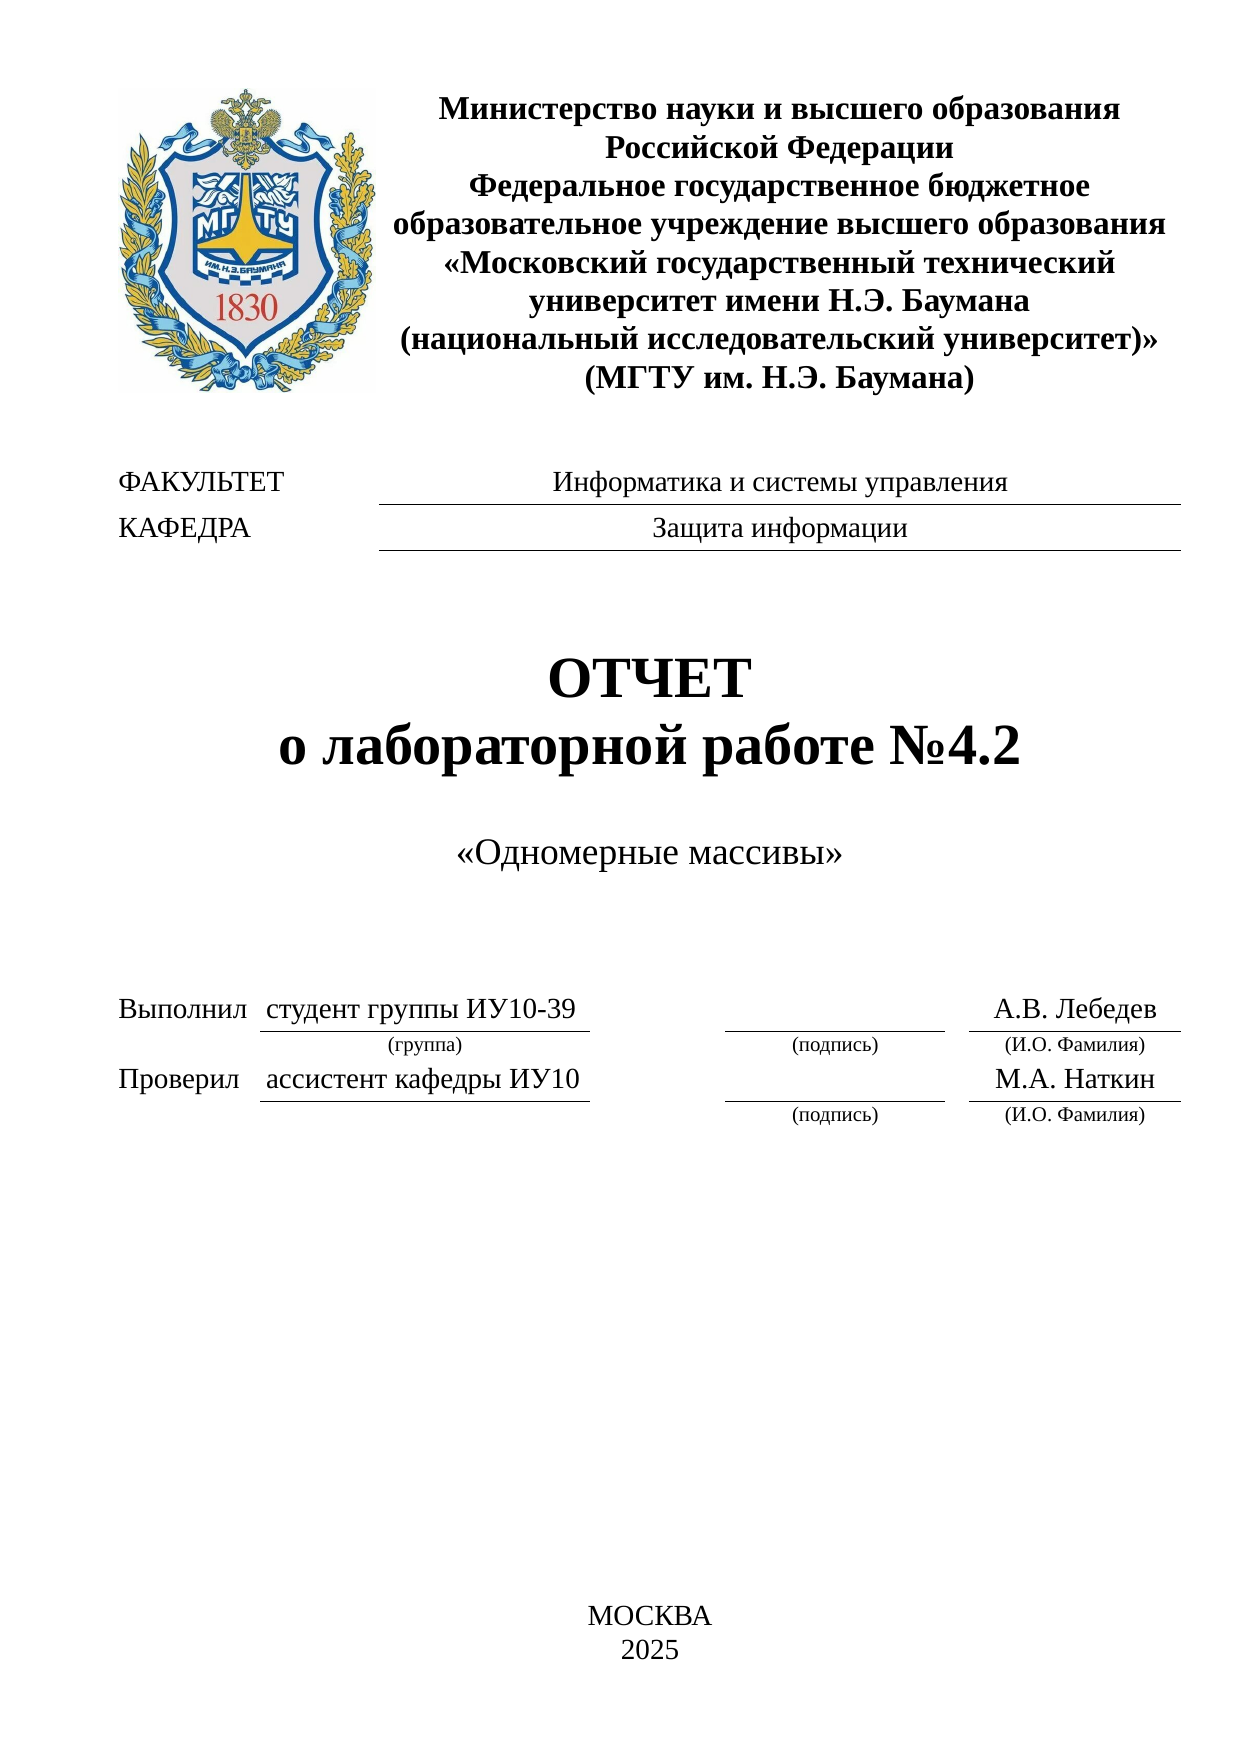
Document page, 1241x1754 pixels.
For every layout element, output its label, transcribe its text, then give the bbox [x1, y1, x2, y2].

table_header Выполнил [118, 986, 260, 1031]
table_cell [118, 1031, 260, 1056]
table_header [590, 986, 725, 1031]
table_cell [590, 1101, 725, 1126]
table_cell (И.О. Фамилия) [969, 1102, 1181, 1126]
picture [118, 88, 376, 393]
table_cell (группа) [260, 1032, 589, 1056]
table_header Информатика и системы управления [379, 459, 1181, 504]
table_cell [590, 1031, 725, 1056]
table_header студент группы ИУ10-39 [260, 986, 589, 1031]
table_cell [725, 1056, 945, 1101]
table_cell ассистент кафедры ИУ10 [260, 1056, 589, 1101]
title ОТЧЕТ о лабораторной работе №4.2 [118, 643, 1181, 777]
table_cell (подпись) [725, 1032, 945, 1056]
table_cell [945, 1031, 969, 1056]
table_header [945, 986, 969, 1031]
table_cell (подпись) [725, 1102, 945, 1126]
table_cell [260, 1102, 589, 1126]
table_cell [590, 1056, 725, 1101]
table_cell [945, 1101, 969, 1126]
table_header [725, 986, 945, 1031]
subtitle «Одномерные массивы» [118, 829, 1181, 872]
table_cell [118, 1101, 260, 1126]
table_cell М.А. Наткин [969, 1056, 1181, 1101]
table_cell (И.О. Фамилия) [969, 1032, 1181, 1056]
table_header А.В. Лебедев [969, 986, 1181, 1031]
table_header ФАКУЛЬТЕТ [118, 459, 379, 504]
table_cell КАФЕДРА [118, 504, 379, 550]
table_cell Проверил [118, 1056, 260, 1101]
table_cell Защита информации [379, 505, 1181, 550]
table_cell [945, 1056, 969, 1101]
